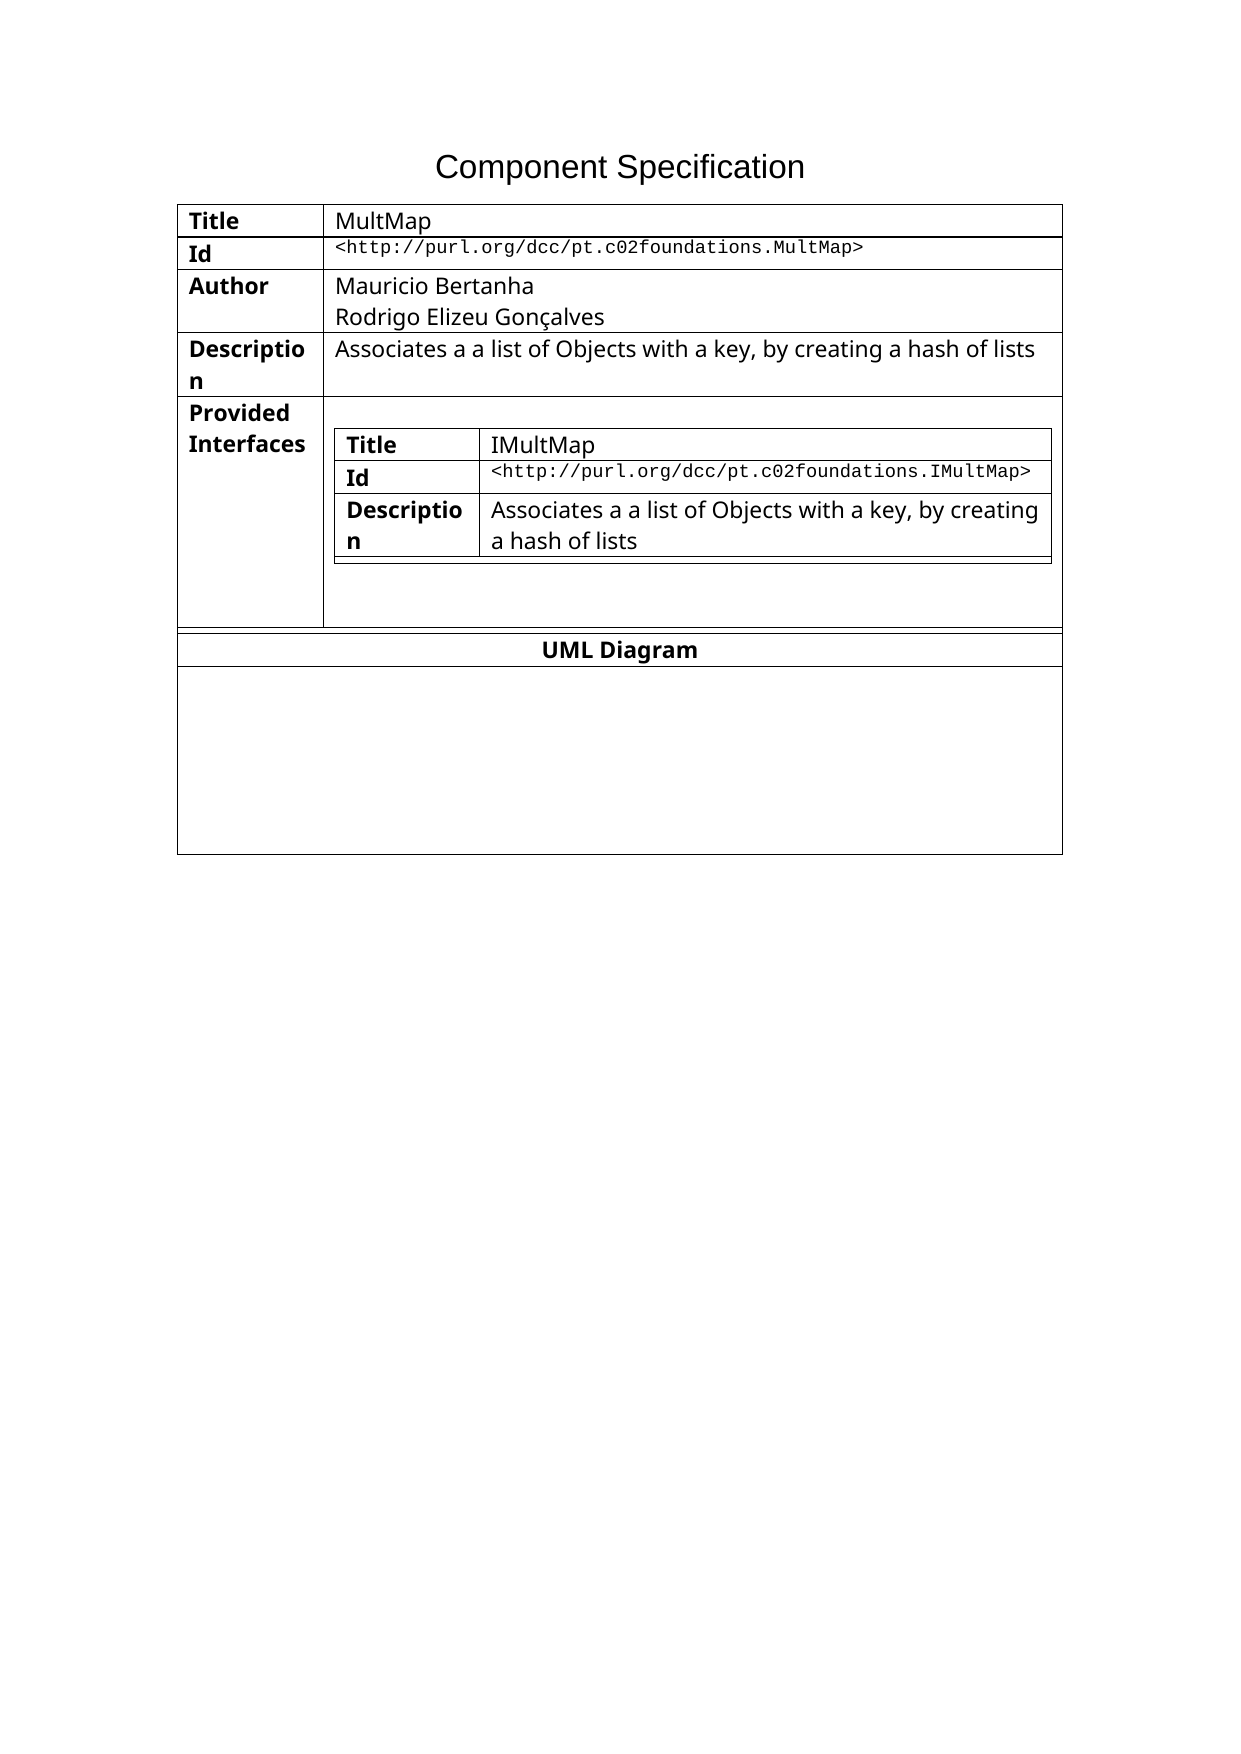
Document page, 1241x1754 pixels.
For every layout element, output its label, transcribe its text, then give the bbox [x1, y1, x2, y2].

table_cell Id [335, 461, 479, 493]
table_header Title [335, 429, 479, 460]
table_header IMultMap [480, 429, 1051, 460]
table_cell <http://purl.org/dcc/pt.c02foundations.IMultMap> [480, 461, 1051, 493]
table_cell Author [178, 270, 323, 332]
table_cell Associates a a list of Objects with a key, by creating a hash of lists [480, 494, 1051, 556]
table_cell [324, 397, 1062, 627]
table_cell [178, 628, 1062, 633]
table_cell Associates a a list of Objects with a key, by creating a hash of lists [324, 333, 1062, 396]
table_cell Id [178, 238, 323, 269]
text Component Specification [177, 148, 1063, 186]
table_cell UML Diagram [178, 634, 1062, 666]
table_header MultMap [324, 205, 1062, 236]
table_cell [335, 557, 1051, 563]
table_cell Description [335, 494, 479, 556]
table_header Title [178, 205, 323, 236]
table_cell <http://purl.org/dcc/pt.c02foundations.MultMap> [324, 238, 1062, 269]
table_cell Description [178, 333, 323, 396]
table_cell Mauricio Bertanha Rodrigo Elizeu Gonçalves [324, 270, 1062, 332]
table_cell Provided Interfaces [178, 397, 323, 627]
table_cell [178, 667, 1062, 854]
